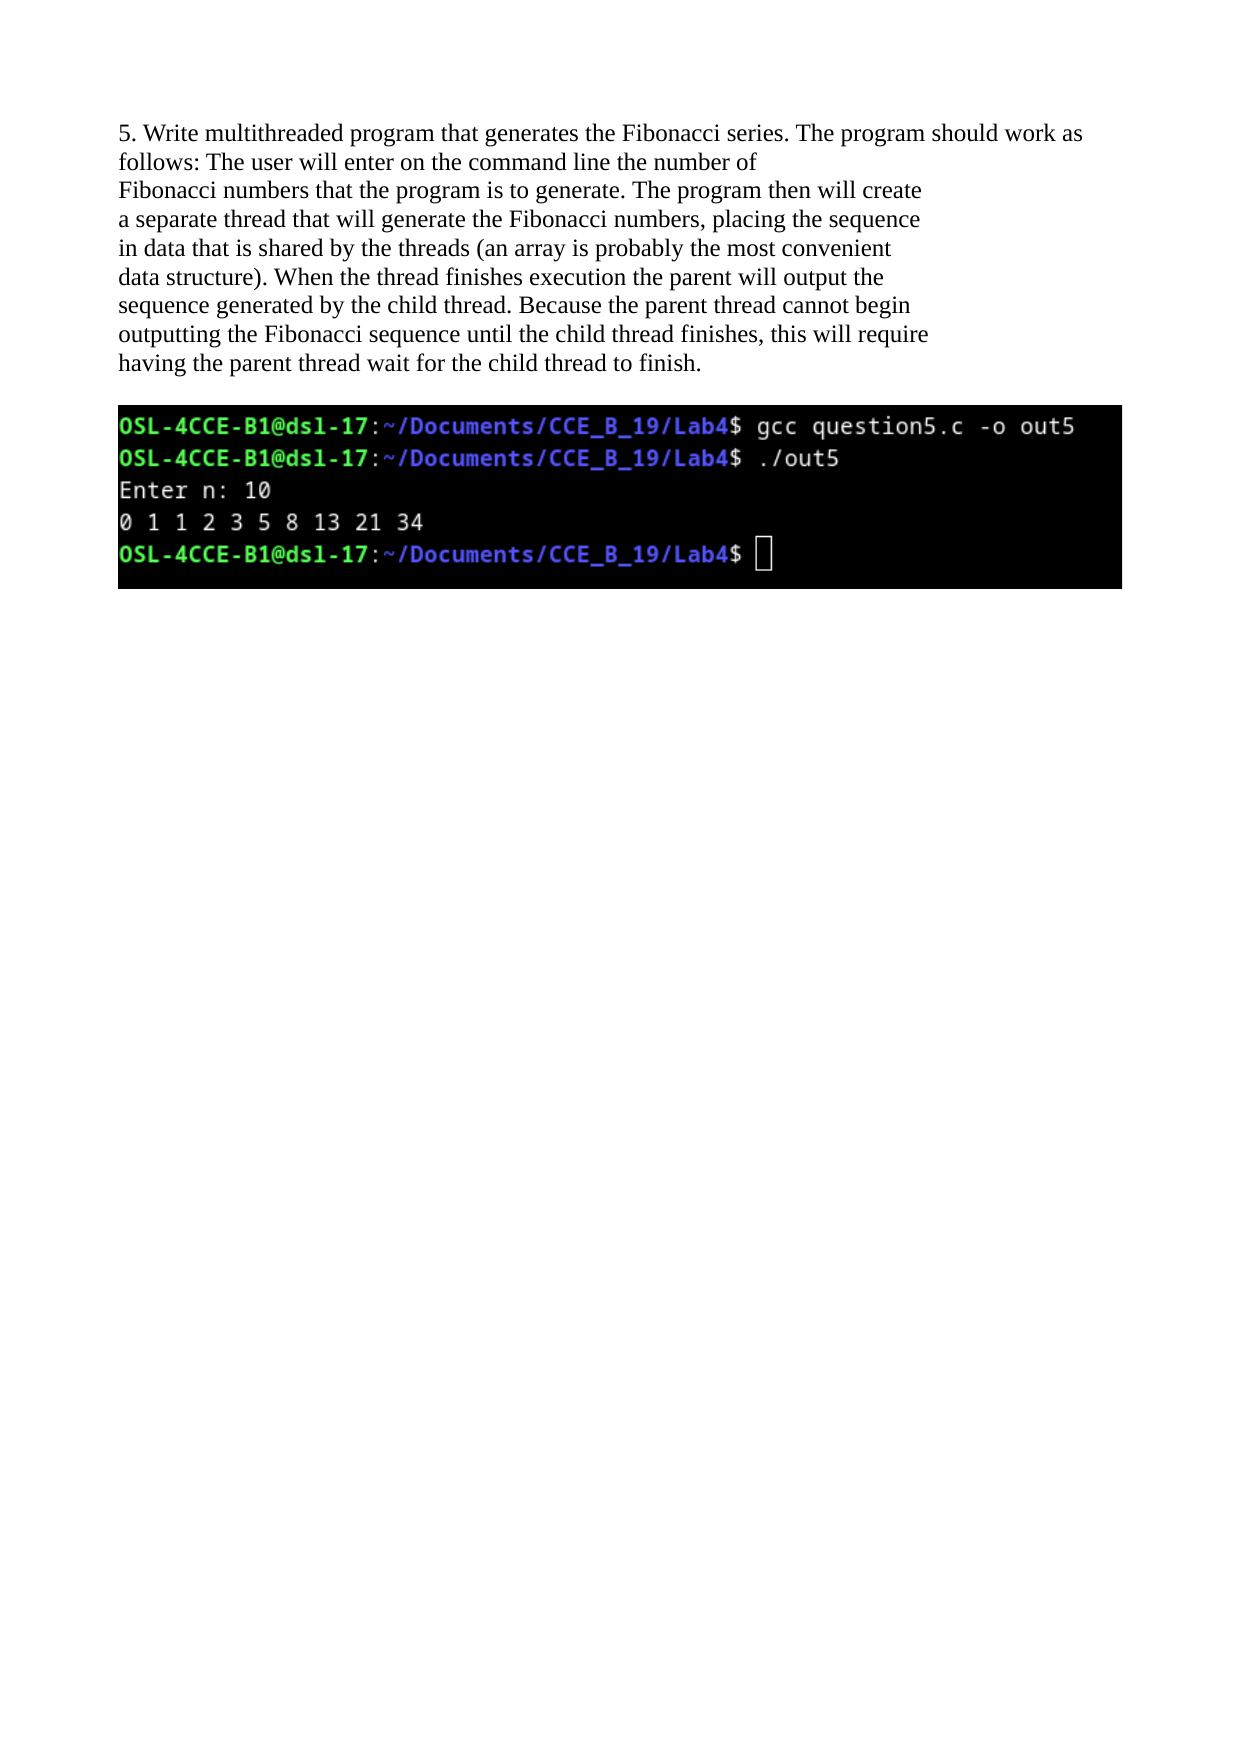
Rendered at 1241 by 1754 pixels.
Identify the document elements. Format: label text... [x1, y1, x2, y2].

text Fibonacci numbers that the program is to generate. The program then will create [118, 176, 1122, 204]
text sequence generated by the child thread. Because the parent thread cannot begin [118, 291, 1122, 319]
picture [118, 405, 1123, 589]
text 5. Write multithreaded program that generates the Fibonacci series. The program should work as follows: The user will enter on the command line the number of [118, 118, 1122, 176]
text having the parent thread wait for the child thread to finish. [118, 348, 1122, 377]
text outputting the Fibonacci sequence until the child thread finishes, this will require [118, 319, 1122, 348]
text data structure). When the thread finishes execution the parent will output the [118, 262, 1122, 291]
text a separate thread that will generate the Fibonacci numbers, placing the sequence [118, 204, 1122, 233]
text in data that is shared by the threads (an array is probably the most convenient [118, 233, 1122, 262]
